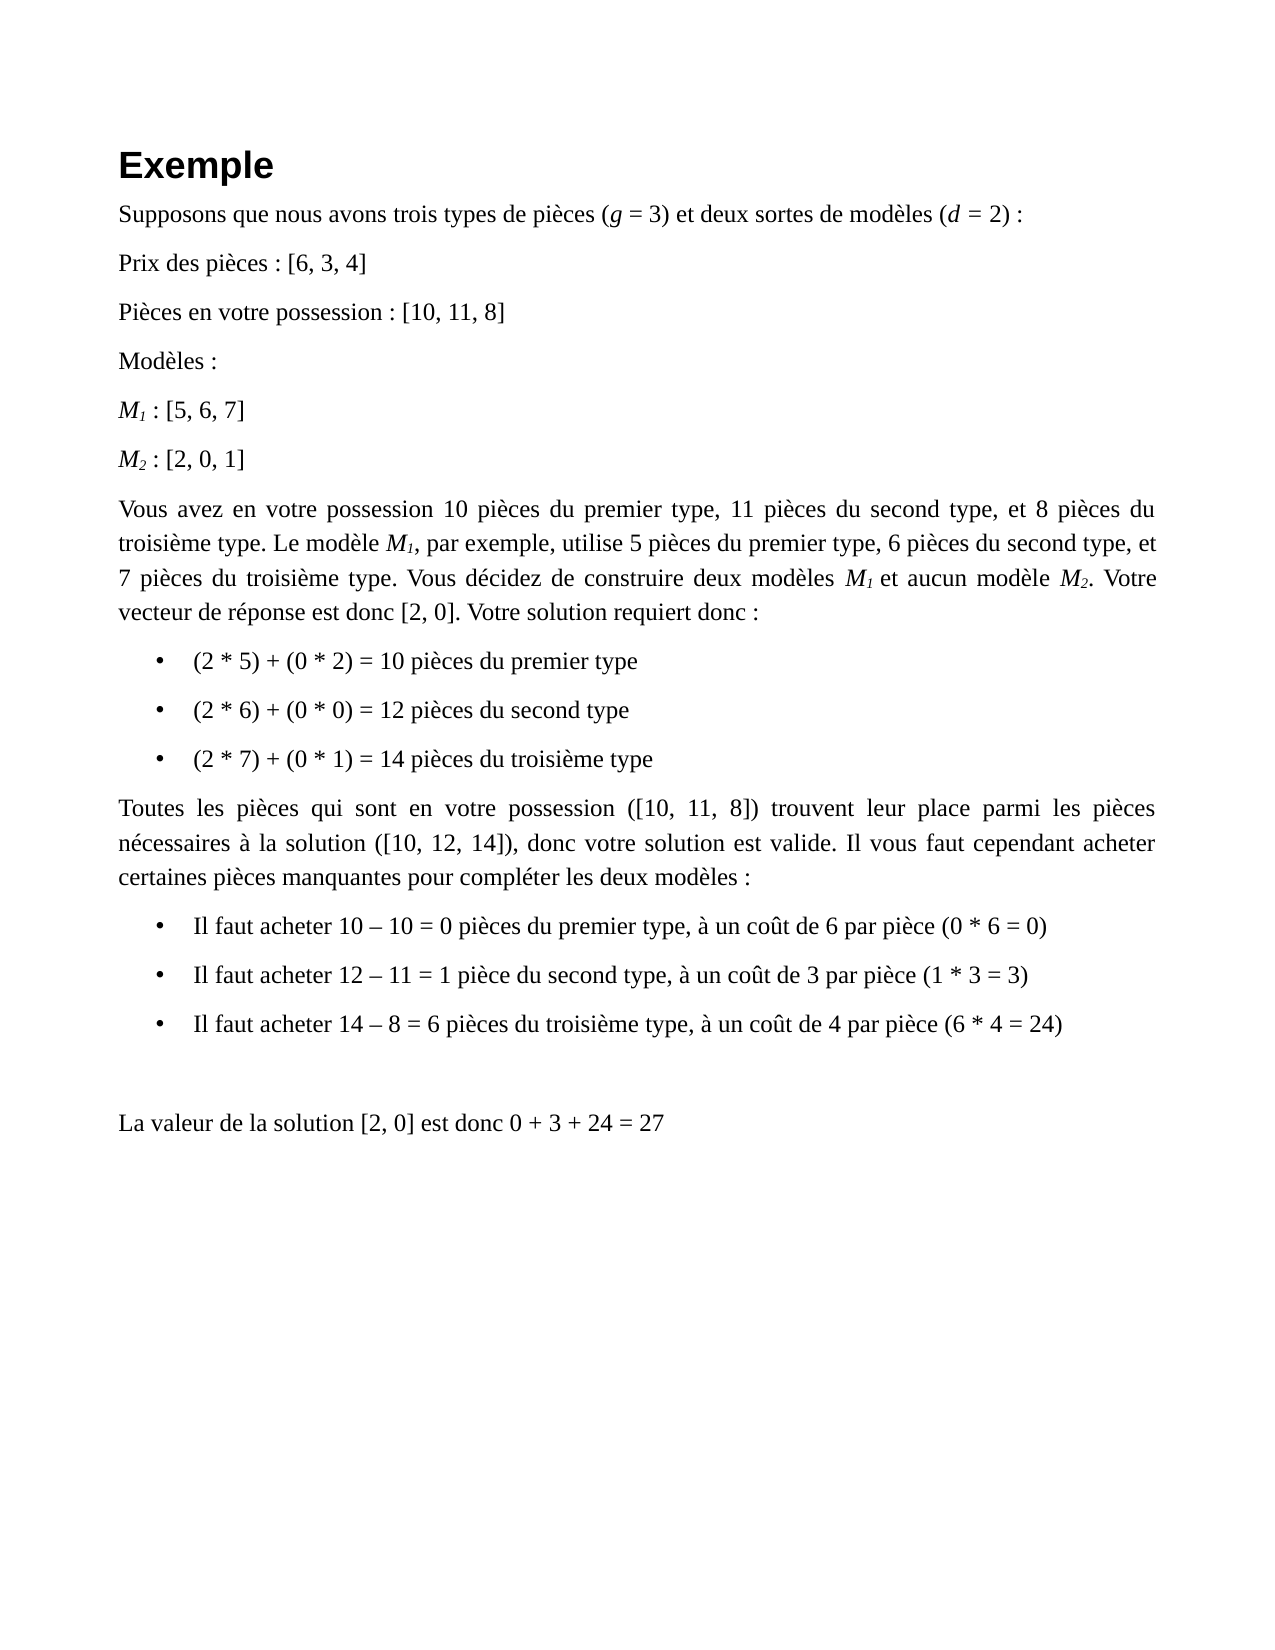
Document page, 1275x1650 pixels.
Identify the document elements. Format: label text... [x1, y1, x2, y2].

text Modèles : [118, 346, 1157, 375]
text Prix des pièces : [6, 3, 4] [118, 248, 1157, 277]
list Il faut acheter 12 – 11 = 1 pièce du second type, à un coût de 3 par pièce (1 * 3 = 3) [156, 960, 1157, 989]
list (2 * 5) + (0 * 2) = 10 pièces du premier type [156, 646, 1157, 675]
list (2 * 7) + (0 * 1) = 14 pièces du troisième type [156, 744, 1157, 773]
text M1 : [5, 6, 7] [118, 396, 1157, 424]
list Il faut acheter 14 – 8 = 6 pièces du troisième type, à un coût de 4 par pièce (6 * 4 = 24) [156, 1009, 1157, 1038]
text Supposons que nous avons trois types de pièces (g = 3) et deux sortes de modèles (d = 2) : [118, 199, 1157, 228]
text La valeur de la solution [2, 0] est donc 0 + 3 + 24 = 27 [118, 1108, 1157, 1136]
text Pièces en votre possession : [10, 11, 8] [118, 297, 1157, 326]
list Il faut acheter 10 – 10 = 0 pièces du premier type, à un coût de 6 par pièce (0 * 6 = 0) [156, 911, 1157, 940]
list Toutes les pièces qui sont en votre possession ([10, 11, 8]) trouvent leur place parmi les pièces nécessaires à la solution ([10, 12, 14]), donc votre solution est valide. Il vous faut cependant acheter certaines pièces manquantes pour compléter les deux modèles : [81, 793, 1157, 891]
list (2 * 6) + (0 * 0) = 12 pièces du second type [156, 695, 1157, 724]
subtitle Exemple [118, 143, 1157, 187]
text M2 : [2, 0, 1] [118, 444, 1157, 473]
text Vous avez en votre possession 10 pièces du premier type, 11 pièces du second type, et 8 pièces du troisième type. Le modèle M1, par exemple, utilise 5 pièces du premier type, 6 pièces du second type, et 7 pièces du troisième type. Vous décidez de construire deux modèles M1 et aucun modèle M2. Votre vecteur de réponse est donc [2, 0]. Votre solution requiert donc : [118, 494, 1157, 626]
